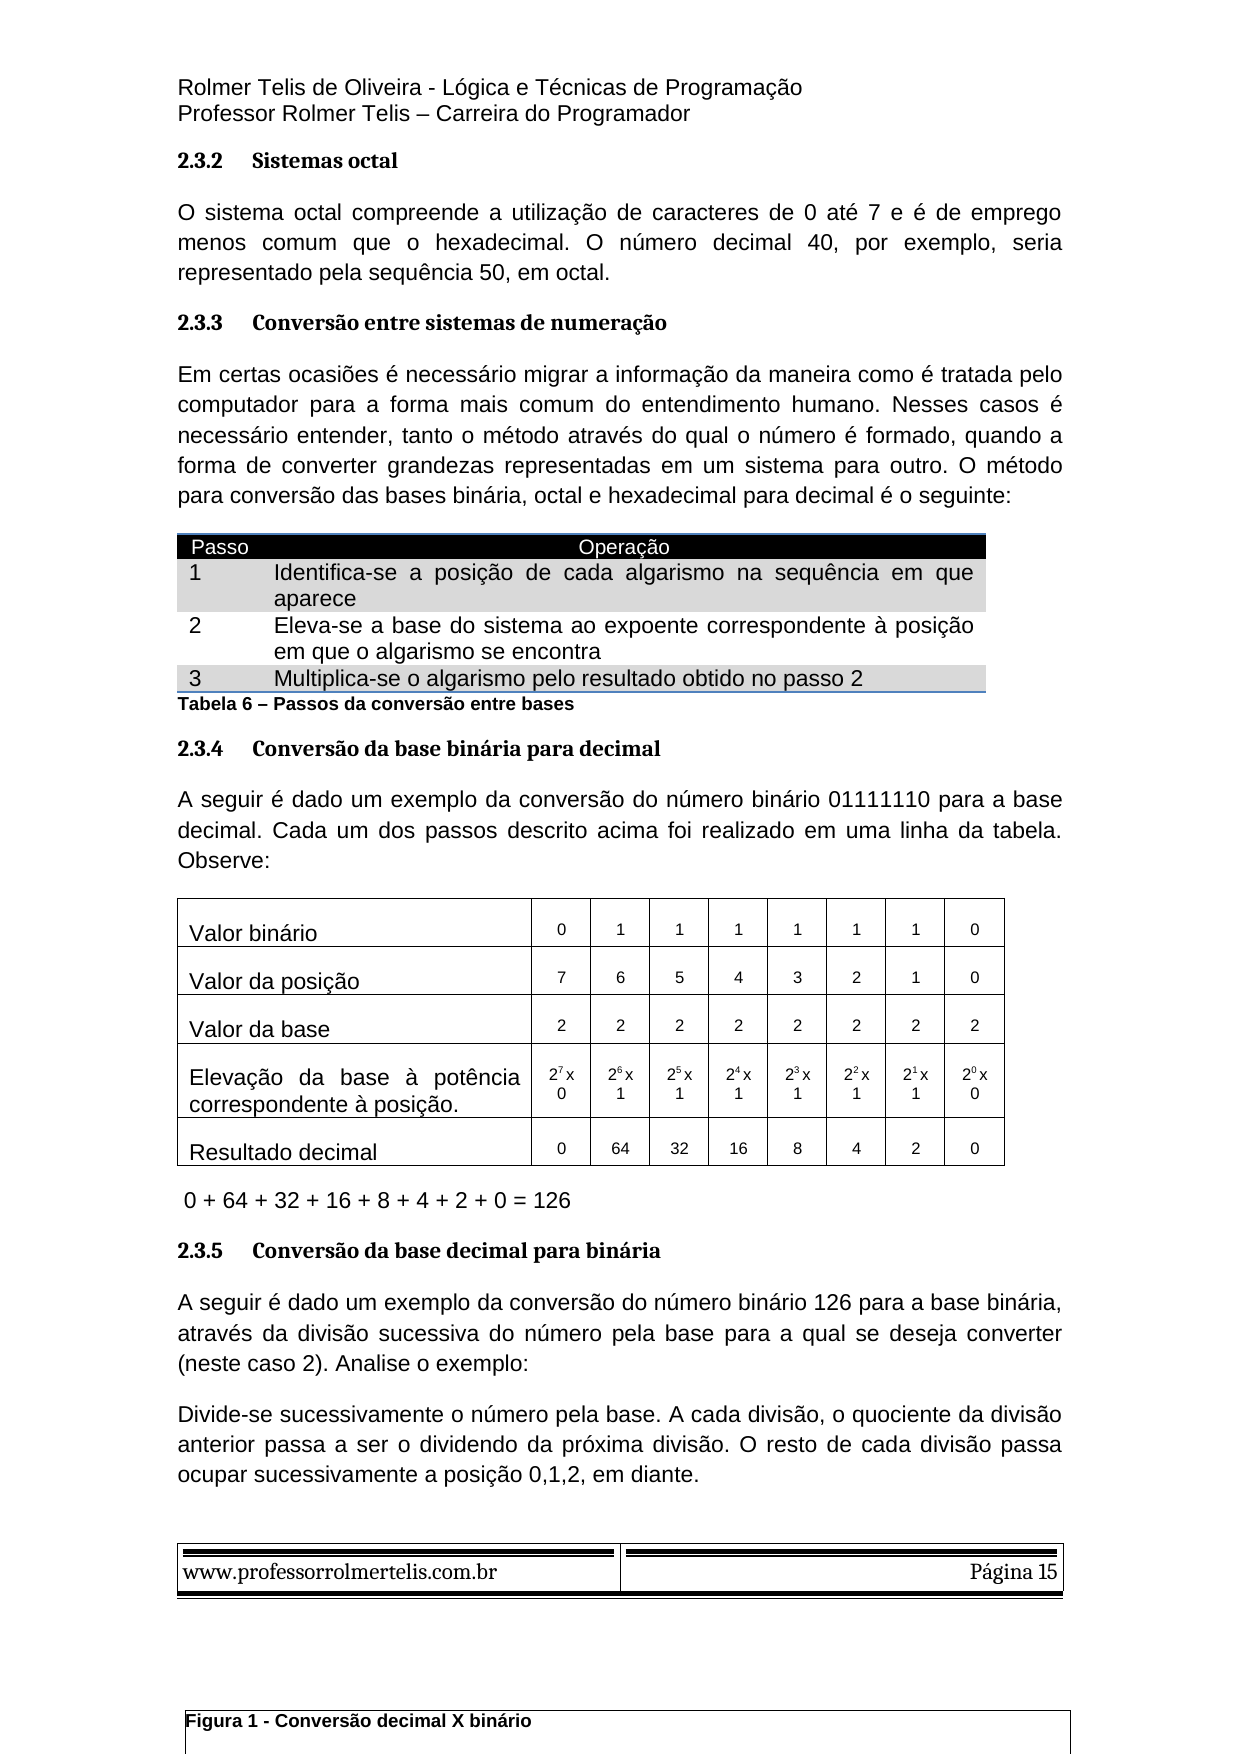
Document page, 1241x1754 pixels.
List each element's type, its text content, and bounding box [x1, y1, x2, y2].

table_cell 4 [827, 1118, 885, 1165]
table_cell 4 [709, 947, 767, 994]
table_cell 23 x 1 [768, 1044, 826, 1117]
table_header 1 [827, 899, 885, 946]
table_cell Multiplica-se o algarismo pelo resultado obtido no passo 2 [262, 665, 986, 691]
table_cell 2 [945, 995, 1004, 1042]
table_header Valor binário [178, 899, 531, 946]
table_cell 2 [709, 995, 767, 1042]
table_cell 0 [945, 947, 1004, 994]
table_header 0 [532, 899, 590, 946]
table_cell 3 [177, 665, 262, 691]
table_header 1 [709, 899, 767, 946]
table_cell 3 [768, 947, 826, 994]
table_cell 2 [768, 995, 826, 1042]
table_cell 64 [591, 1118, 649, 1165]
table_cell 7 [532, 947, 590, 994]
subtitle Conversão da base decimal para binária [177, 1238, 1063, 1264]
text Em certas ocasiões é necessário migrar a informação da maneira como é tratada pelo computador para a forma mais comum do entendimento humano. Nesses casos é necessário entender, tanto o método através do qual o número é formado, quando a forma de converter grandezas representadas em um sistema para outro. O método para conversão das bases binária, octal e hexadecimal para decimal é o seguinte: [177, 361, 1063, 508]
table_header 1 [886, 899, 944, 946]
table_cell 22 x 1 [827, 1044, 885, 1117]
table_header Passo [177, 535, 262, 559]
table_cell 0 [532, 1118, 590, 1165]
table_cell 1 [886, 947, 944, 994]
table_header 1 [650, 899, 708, 946]
table_cell Identifica-se a posição de cada algarismo na sequência em que aparece [262, 559, 986, 612]
table_cell 8 [768, 1118, 826, 1165]
table_cell Valor da base [178, 995, 531, 1042]
table_cell 27 x 0 [532, 1044, 590, 1117]
table_header 0 [945, 899, 1004, 946]
subtitle Conversão entre sistemas de numeração [177, 310, 1063, 336]
text Tabela 6 – Passos da conversão entre bases [177, 693, 1063, 714]
table_cell 2 [827, 995, 885, 1042]
table_cell 0 [945, 1118, 1004, 1165]
text A seguir é dado um exemplo da conversão do número binário 126 para a base binária, através da divisão sucessiva do número pela base para a qual se deseja converter (neste caso 2). Analise o exemplo: [177, 1289, 1063, 1376]
subtitle Conversão da base binária para decimal [177, 735, 1063, 762]
table_cell 2 [650, 995, 708, 1042]
text 0 + 64 + 32 + 16 + 8 + 4 + 2 + 0 = 126 [177, 1187, 1063, 1213]
table_header 1 [591, 899, 649, 946]
table_cell 21 x 1 [886, 1044, 944, 1117]
table_cell 2 [177, 612, 262, 664]
text O sistema octal compreende a utilização de caracteres de 0 até 7 e é de emprego menos comum que o hexadecimal. O número decimal 40, por exemplo, seria representado pela sequência 50, em octal. [177, 199, 1063, 285]
table_cell 1 [177, 559, 262, 612]
table_cell Valor da posição [178, 947, 531, 994]
table_cell 25 x 1 [650, 1044, 708, 1117]
text A seguir é dado um exemplo da conversão do número binário 01111110 para a base decimal. Cada um dos passos descrito acima foi realizado em uma linha da tabela. Observe: [177, 786, 1063, 873]
table_cell Elevação da base à potência correspondente à posição. [178, 1044, 531, 1117]
table_cell 2 [886, 995, 944, 1042]
table_cell 24 x 1 [709, 1044, 767, 1117]
table_cell Resultado decimal [178, 1118, 531, 1165]
table_cell 26 x 1 [591, 1044, 649, 1117]
table_header 1 [768, 899, 826, 946]
table_cell 6 [591, 947, 649, 994]
table_cell 2 [886, 1118, 944, 1165]
table_cell 5 [650, 947, 708, 994]
text Divide-se sucessivamente o número pela base. A cada divisão, o quociente da divisão anterior passa a ser o dividendo da próxima divisão. O resto de cada divisão passa ocupar sucessivamente a posição 0,1,2, em diante. [177, 1401, 1063, 1487]
text Figura 1 - Conversão decimal X binário [186, 1711, 1070, 1732]
table_cell 2 [827, 947, 885, 994]
table_header Operação [262, 535, 986, 559]
table_cell 32 [650, 1118, 708, 1165]
table_cell 2 [532, 995, 590, 1042]
table_cell 20 x 0 [945, 1044, 1004, 1117]
table_cell Eleva-se a base do sistema ao expoente correspondente à posição em que o algarismo se encontra [262, 612, 986, 664]
table_cell 16 [709, 1118, 767, 1165]
table_cell 2 [591, 995, 649, 1042]
subtitle Sistemas octal [177, 148, 1063, 174]
